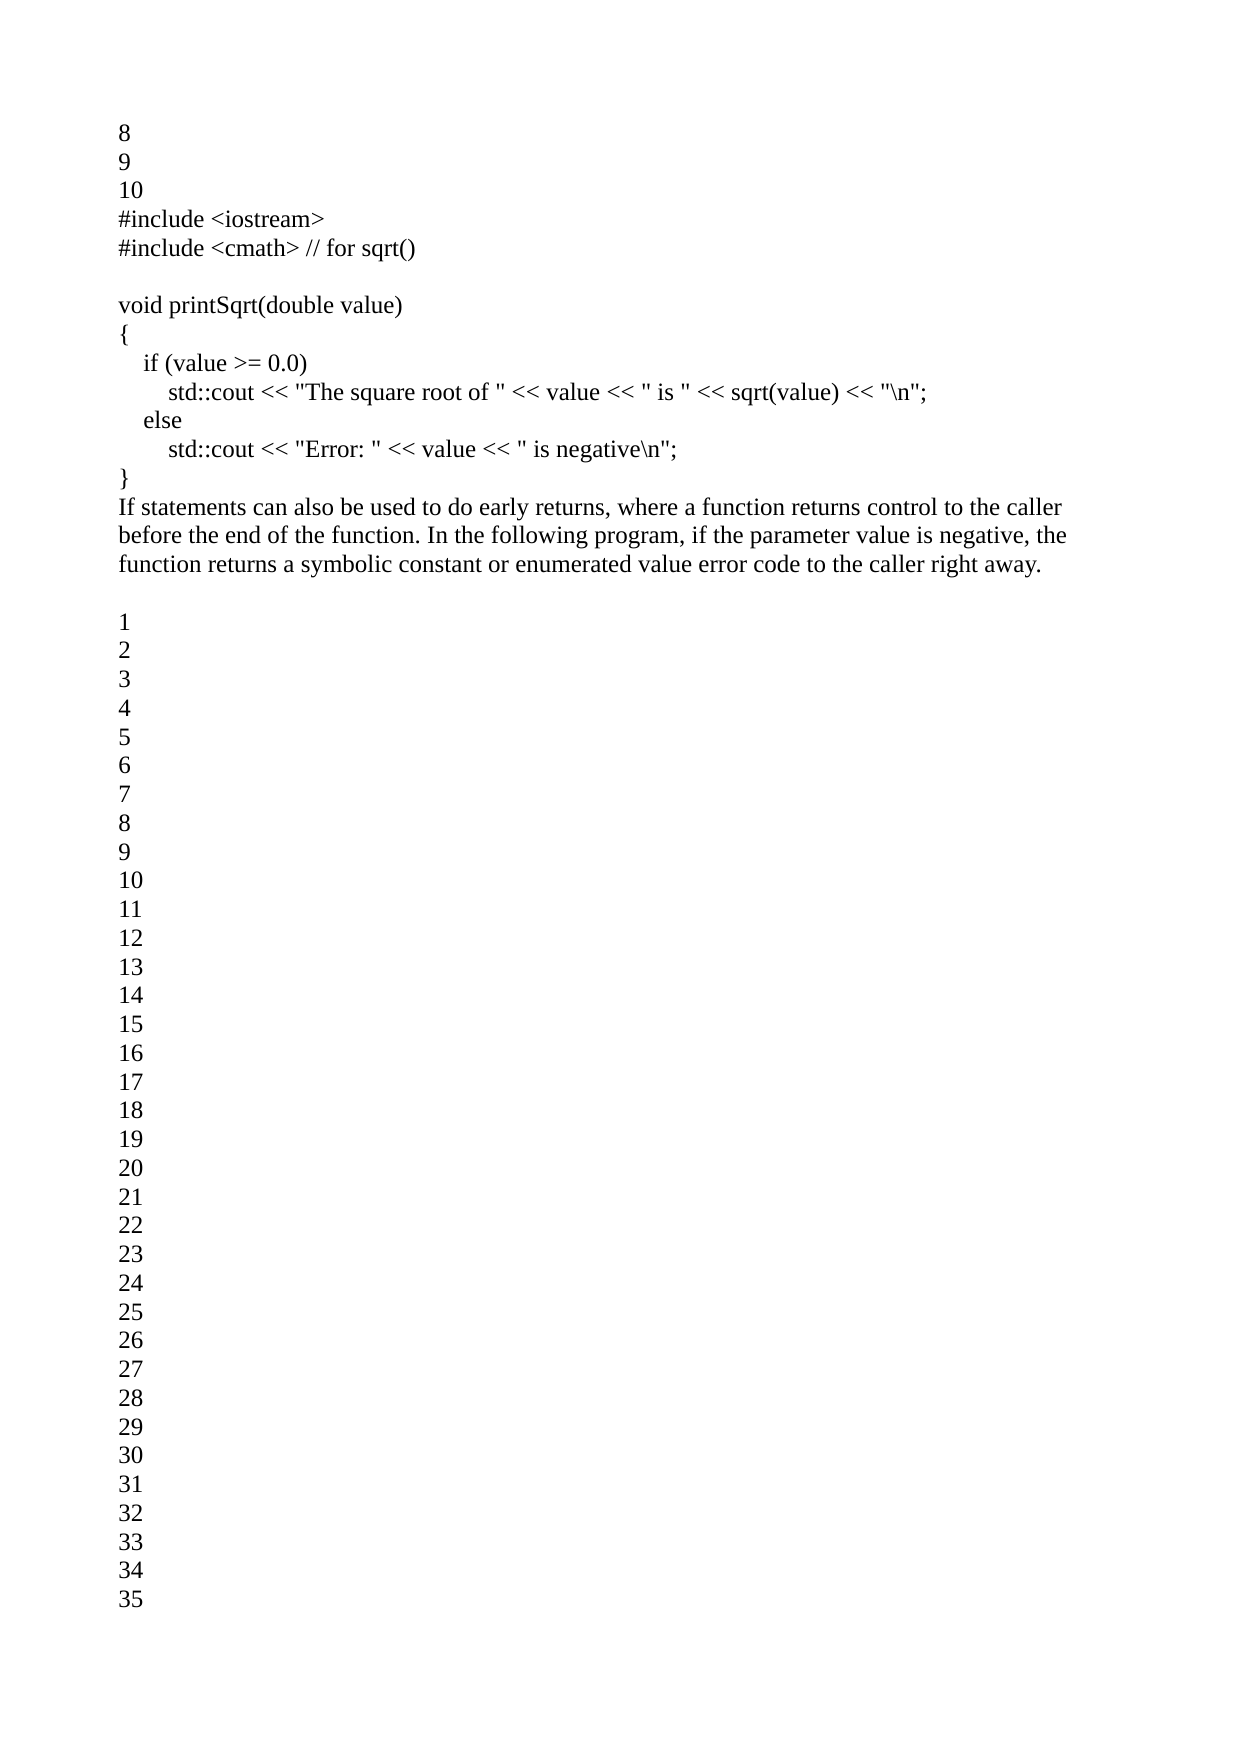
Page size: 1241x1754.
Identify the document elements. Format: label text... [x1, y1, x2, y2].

text 26 [118, 1326, 1122, 1354]
text { [118, 319, 1122, 348]
text 14 [118, 981, 1122, 1009]
text 23 [118, 1239, 1122, 1268]
text 35 [118, 1584, 1122, 1613]
text std::cout << "Error: " << value << " is negative\n"; [118, 434, 1122, 463]
text #include <cmath> // for sqrt() [118, 233, 1122, 262]
text 19 [118, 1124, 1122, 1153]
text else [118, 406, 1122, 434]
text 24 [118, 1268, 1122, 1297]
text 10 [118, 866, 1122, 894]
text 1 [118, 607, 1122, 636]
text 33 [118, 1527, 1122, 1556]
text 16 [118, 1038, 1122, 1067]
text 4 [118, 693, 1122, 722]
text 8 [118, 808, 1122, 837]
text if (value >= 0.0) [118, 348, 1122, 377]
text 29 [118, 1412, 1122, 1441]
text 9 [118, 837, 1122, 866]
text 12 [118, 923, 1122, 952]
text 28 [118, 1383, 1122, 1412]
text 10 [118, 176, 1122, 204]
text #include <iostream> [118, 204, 1122, 233]
text 34 [118, 1556, 1122, 1584]
text 20 [118, 1153, 1122, 1182]
text 8 [118, 118, 1122, 147]
text } [118, 463, 1122, 492]
text If statements can also be used to do early returns, where a function returns control to the caller before the end of the function. In the following program, if the parameter value is negative, the function returns a symbolic constant or enumerated value error code to the caller right away. [118, 492, 1122, 578]
text void printSqrt(double value) [118, 291, 1122, 319]
text 2 [118, 636, 1122, 664]
text 3 [118, 664, 1122, 693]
text 32 [118, 1498, 1122, 1527]
text 25 [118, 1297, 1122, 1326]
text 7 [118, 779, 1122, 808]
text 18 [118, 1096, 1122, 1124]
text 6 [118, 751, 1122, 779]
text 9 [118, 147, 1122, 176]
text 15 [118, 1009, 1122, 1038]
text std::cout << "The square root of " << value << " is " << sqrt(value) << "\n"; [118, 377, 1122, 406]
text 30 [118, 1441, 1122, 1469]
text 22 [118, 1211, 1122, 1239]
text 21 [118, 1182, 1122, 1211]
text 17 [118, 1067, 1122, 1096]
text 31 [118, 1469, 1122, 1498]
text 5 [118, 722, 1122, 751]
text 13 [118, 952, 1122, 981]
text 11 [118, 894, 1122, 923]
text 27 [118, 1354, 1122, 1383]
